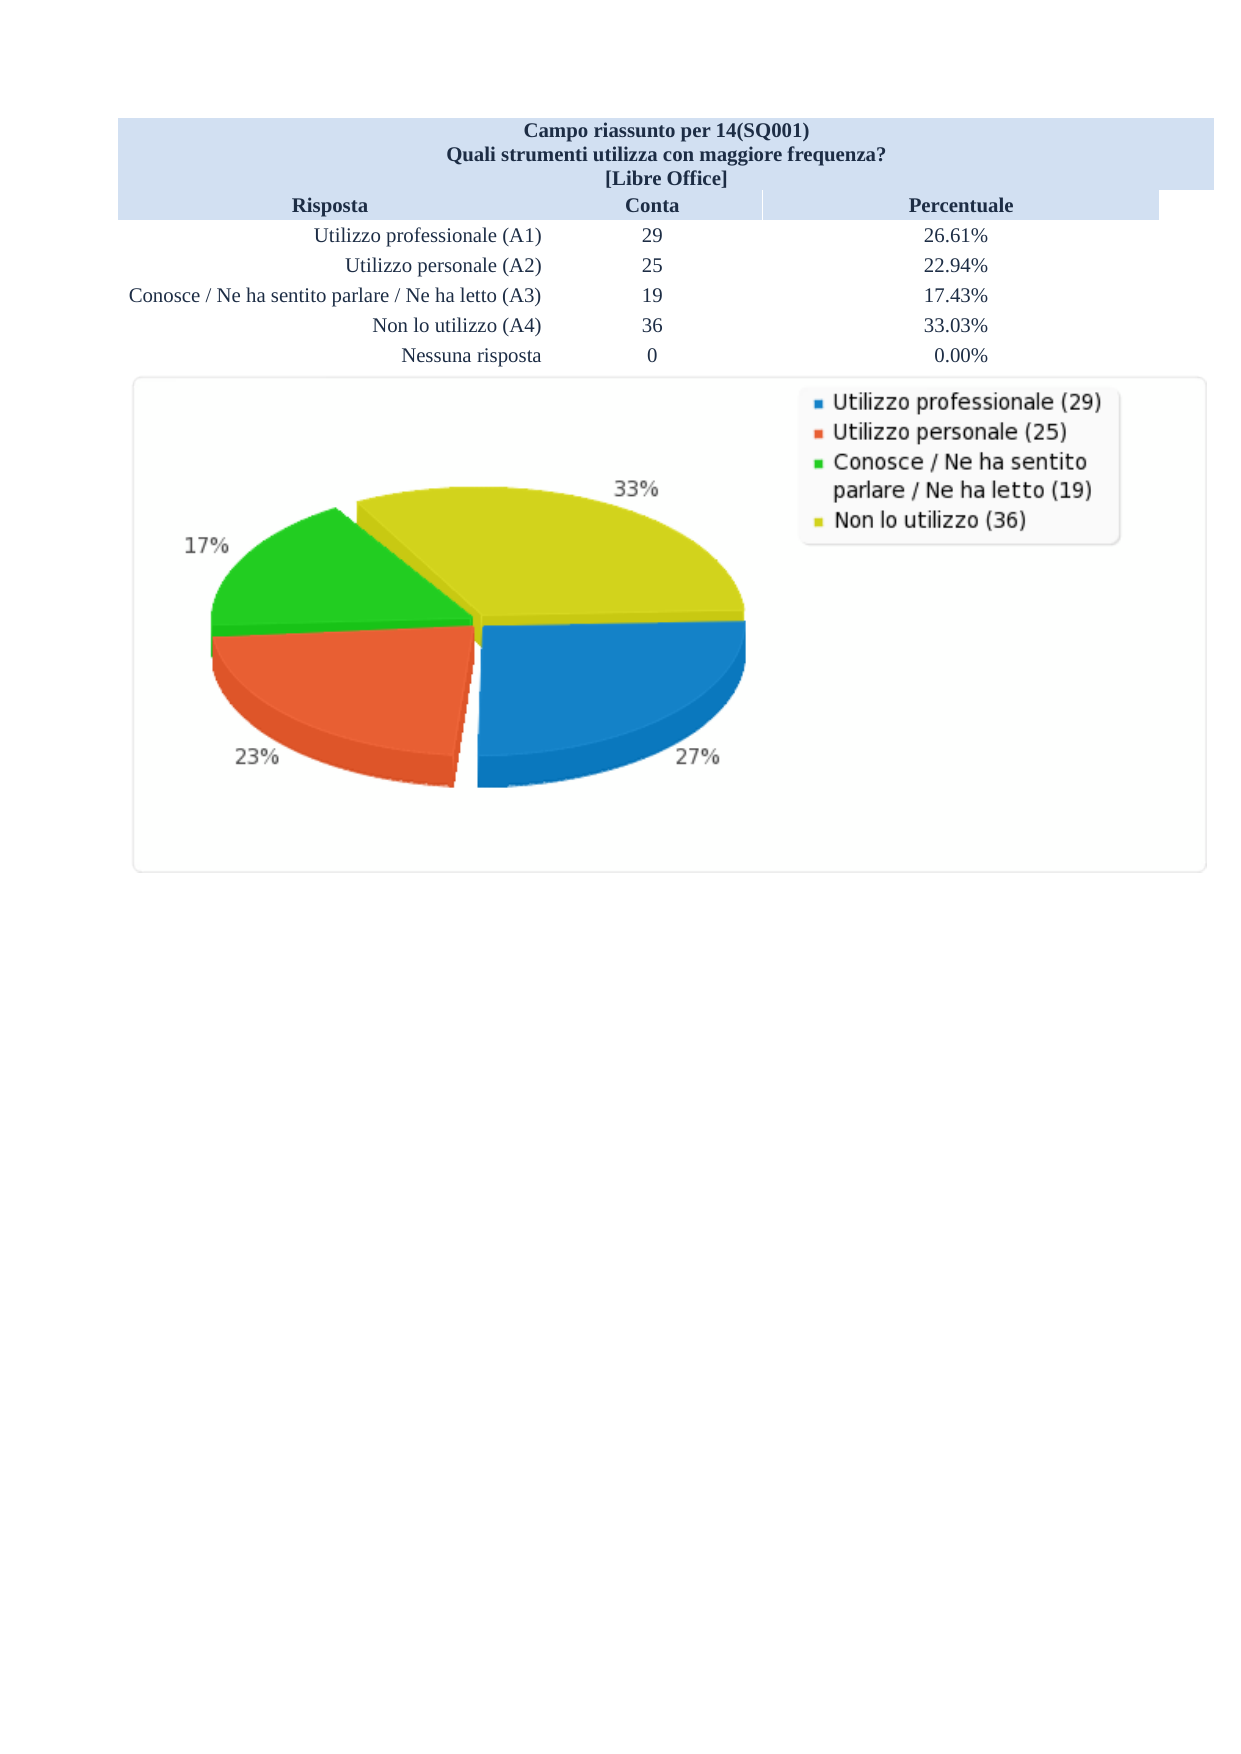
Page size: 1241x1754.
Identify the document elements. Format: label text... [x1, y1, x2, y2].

table_cell [1160, 280, 1214, 310]
table_cell [1160, 190, 1214, 220]
table_cell 25 [542, 250, 762, 280]
table_cell Quali strumenti utilizza con maggiore frequenza? [Libre Office] [118, 142, 1214, 190]
table_cell Percentuale [763, 190, 1159, 220]
table_cell 19 [542, 280, 762, 310]
table_cell 33.03% [763, 310, 1159, 340]
table_cell Conta [542, 190, 762, 220]
table_cell 29 [542, 220, 762, 250]
table_cell Risposta [118, 190, 542, 220]
table_cell 36 [542, 310, 762, 340]
table_cell [1207, 370, 1214, 873]
table_cell 17.43% [763, 280, 1159, 310]
picture [125, 369, 1207, 873]
table_cell 0.00% [763, 340, 1159, 369]
table_cell 0 [542, 340, 762, 369]
table_cell [1160, 220, 1214, 250]
table_cell 26.61% [763, 220, 1159, 250]
table_cell [1160, 340, 1214, 370]
table_cell Nessuna risposta [118, 340, 542, 370]
table_cell [1160, 310, 1214, 340]
table_cell Non lo utilizzo (A4) [118, 310, 542, 340]
table_cell [1160, 250, 1214, 280]
table_cell Utilizzo professionale (A1) [118, 220, 542, 250]
table_cell Conosce / Ne ha sentito parlare / Ne ha letto (A3) [118, 280, 542, 310]
table_header Campo riassunto per 14(SQ001) [118, 118, 1214, 142]
table_cell Utilizzo personale (A2) [118, 250, 542, 280]
table_cell [118, 370, 125, 873]
table_cell 22.94% [763, 250, 1159, 280]
